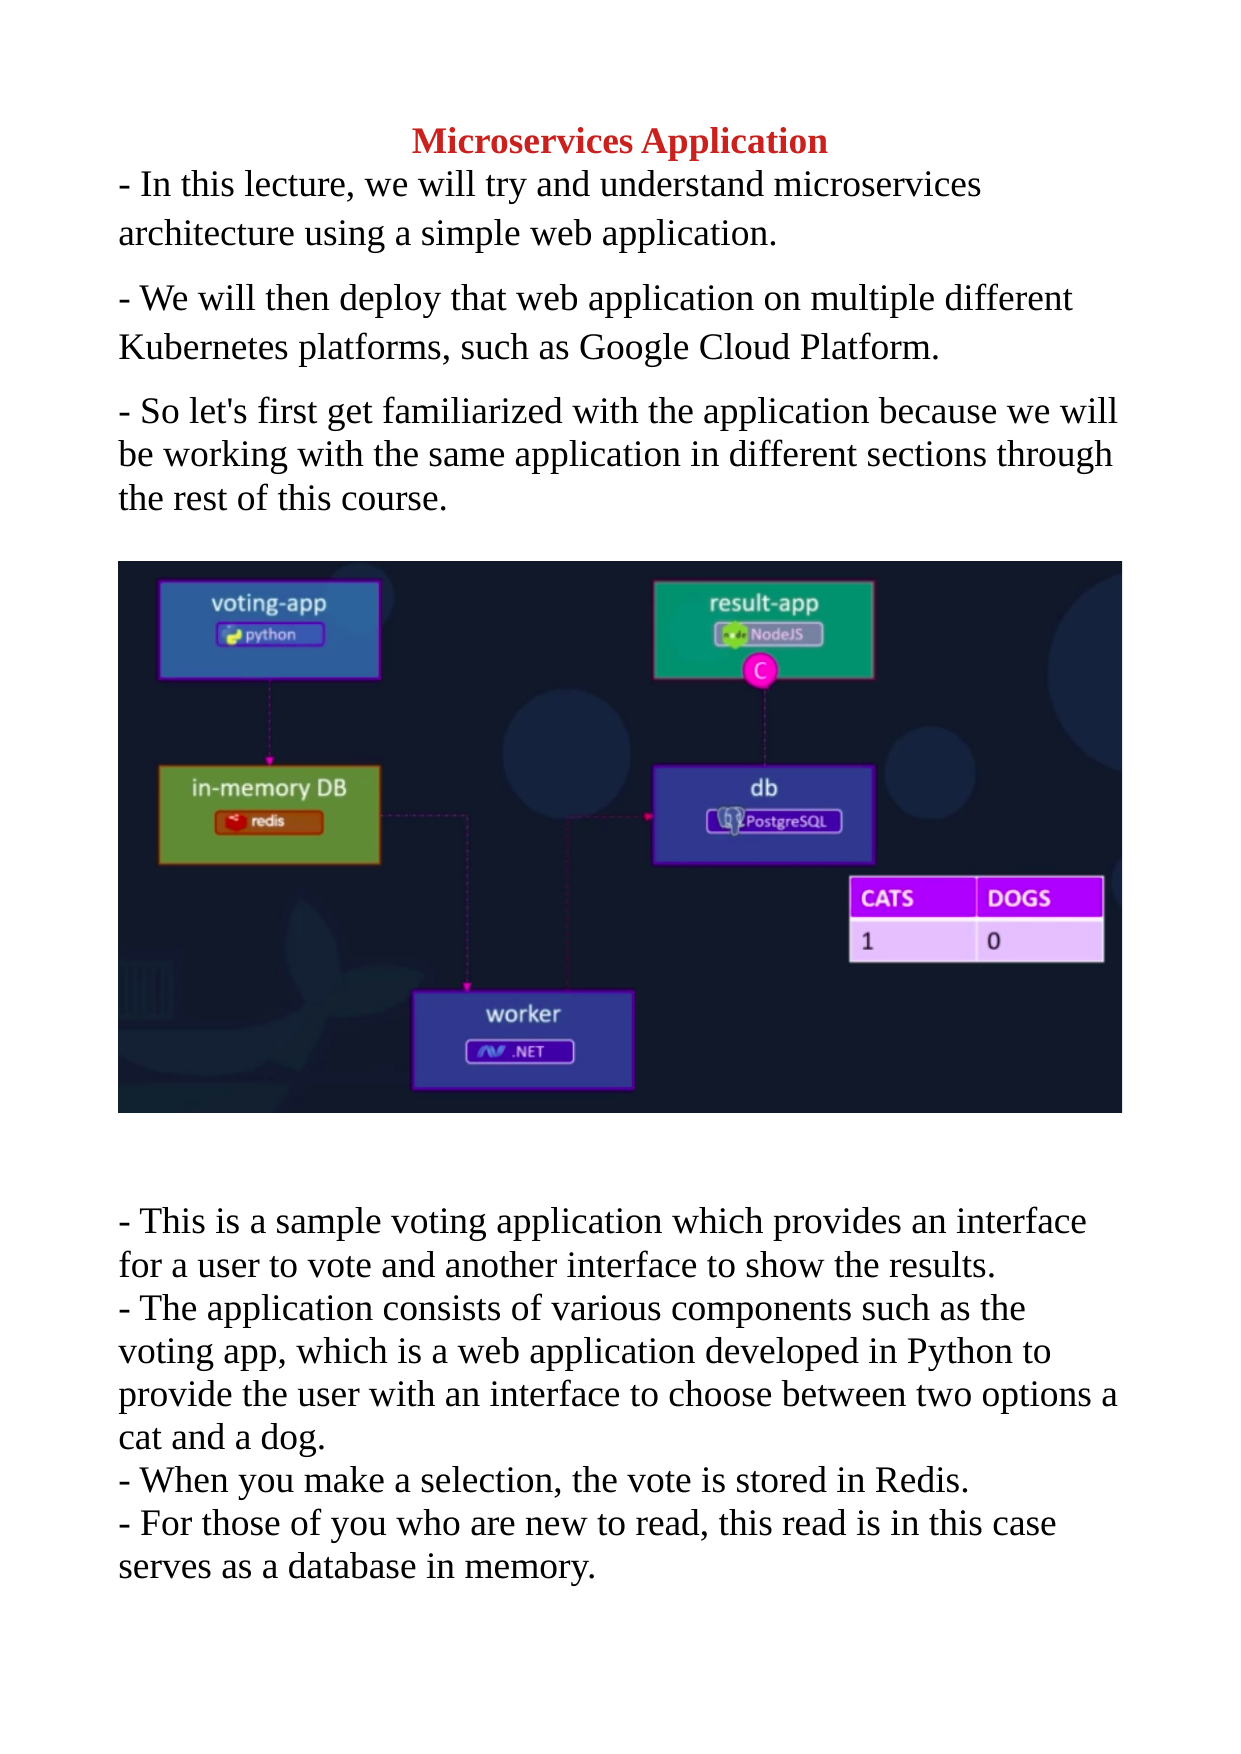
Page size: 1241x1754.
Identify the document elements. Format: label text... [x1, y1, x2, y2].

text Microservices Application [118, 118, 1122, 161]
text - When you make a selection, the vote is stored in Redis. [118, 1458, 1122, 1501]
picture [118, 561, 1123, 1113]
text - In this lecture, we will try and understand microservices architecture using a simple web application. [118, 161, 1122, 254]
text - We will then deploy that web application on multiple different Kubernetes platforms, such as Google Cloud Platform. [118, 275, 1122, 368]
text - This is a sample voting application which provides an interface for a user to vote and another interface to show the results. [118, 1199, 1122, 1285]
text - The application consists of various components such as the voting app, which is a web application developed in Python to provide the user with an interface to choose between two options a cat and a dog. [118, 1285, 1122, 1458]
text - For those of you who are new to read, this read is in this case serves as a database in memory. [118, 1501, 1122, 1587]
text - So let's first get familiarized with the application because we will be working with the same application in different sections through the rest of this course. [118, 389, 1122, 518]
